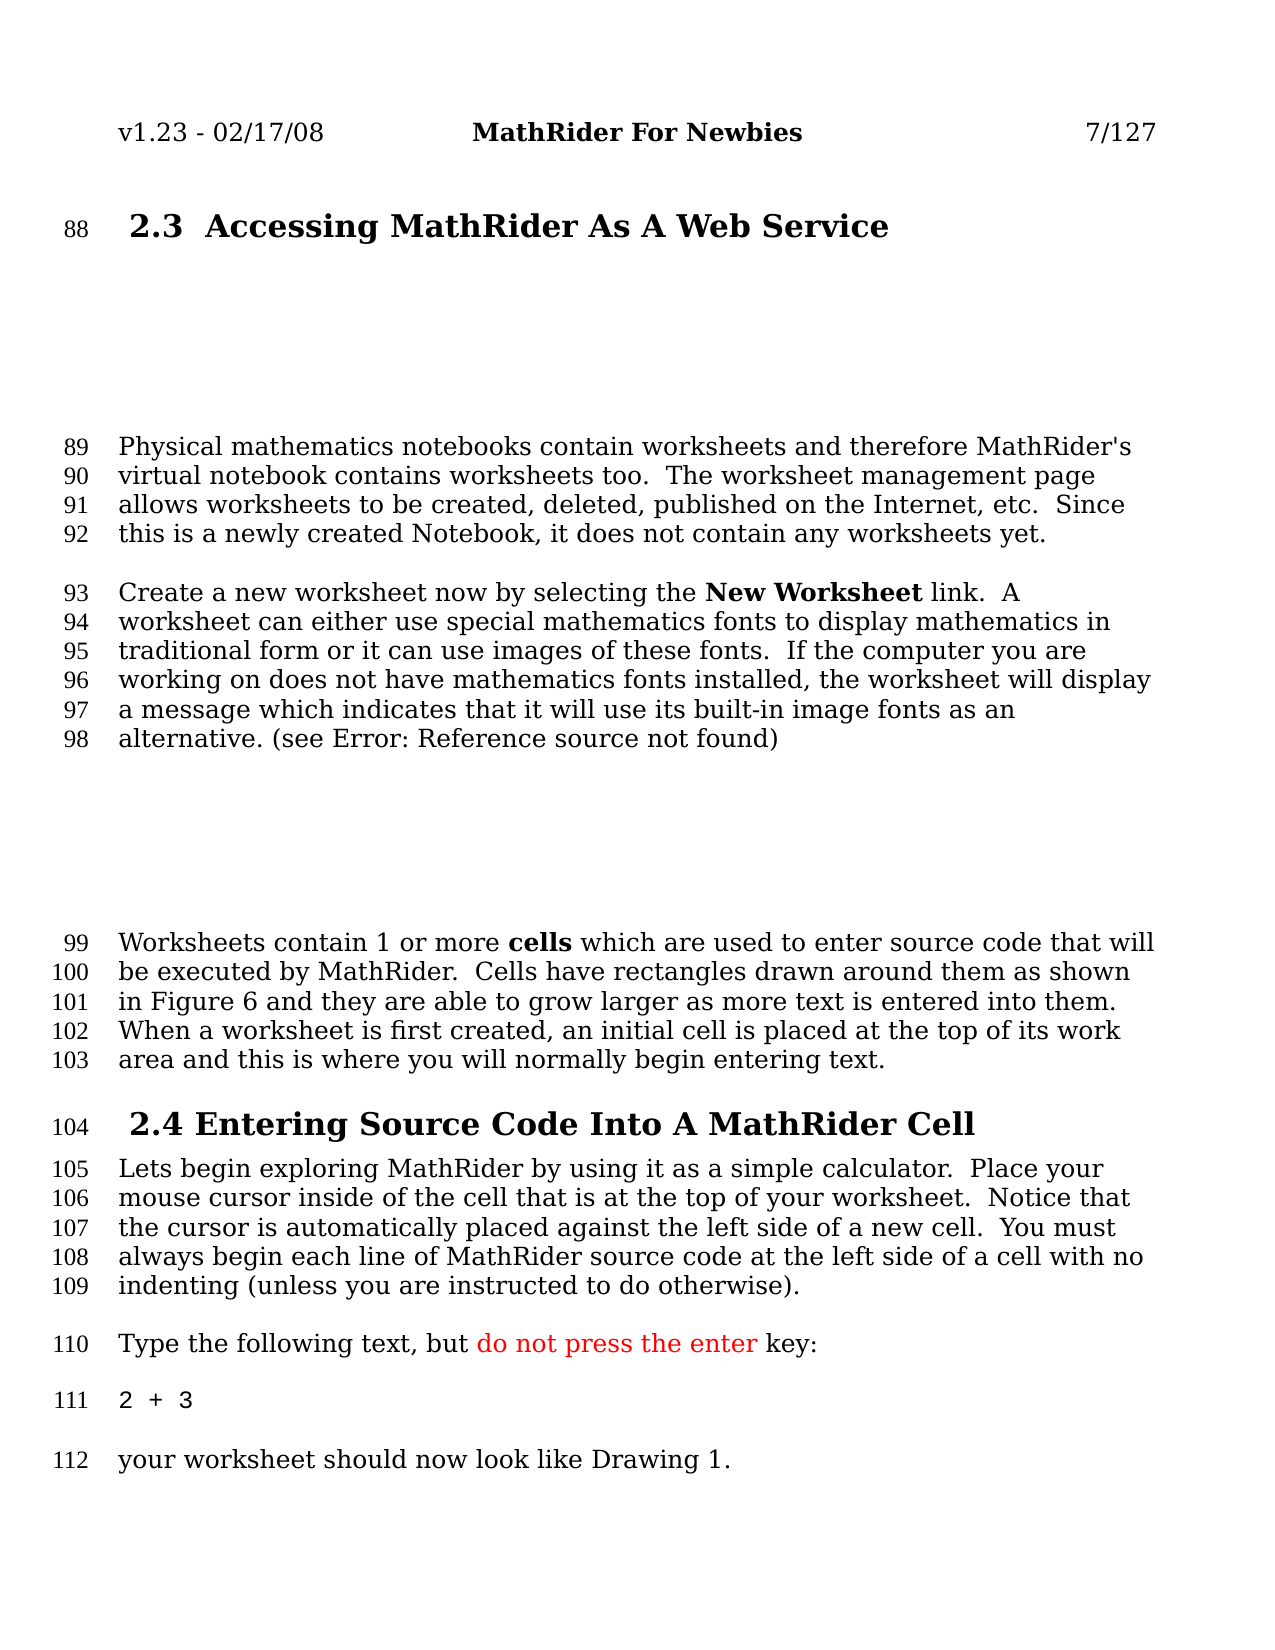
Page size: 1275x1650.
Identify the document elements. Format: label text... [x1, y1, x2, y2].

text Lets begin exploring MathRider by using it as a simple calculator. Place your mouse cursor inside of the cell that is at the top of your worksheet. Notice that the cursor is automatically placed against the left side of a new cell. You must always begin each line of MathRider source code at the left side of a cell with no indenting (unless you are instructed to do otherwise). [118, 1154, 1157, 1300]
text your worksheet should now look like Drawing 1. [118, 1445, 1157, 1474]
text 2 + 3 [118, 1388, 1157, 1416]
subtitle Accessing MathRider As A Web Service [118, 208, 1157, 245]
text Create a new worksheet now by selecting the New Worksheet link. A worksheet can either use special mathematics fonts to display mathematics in traditional form or it can use images of these fonts. If the computer you are working on does not have mathematics fonts installed, the worksheet will display a message which indicates that it will use its built-in image fonts as an alternative. (see ) [118, 578, 1157, 753]
text Worksheets contain 1 or more cells which are used to enter source code that will be executed by MathRider. Cells have rectangles drawn around them as shown in Figure 6 and they are able to grow larger as more text is entered into them. When a worksheet is first created, an initial cell is placed at the top of its work area and this is where you will normally begin entering text. [118, 928, 1157, 1074]
text Type the following text, but do not press the enter key: [118, 1329, 1157, 1359]
subtitle Entering Source Code Into A MathRider Cell [118, 1106, 1157, 1142]
text Physical mathematics notebooks contain worksheets and therefore MathRider's virtual notebook contains worksheets too. The worksheet management page allows worksheets to be created, deleted, published on the Internet, etc. Since this is a newly created Notebook, it does not contain any worksheets yet. [118, 432, 1157, 549]
